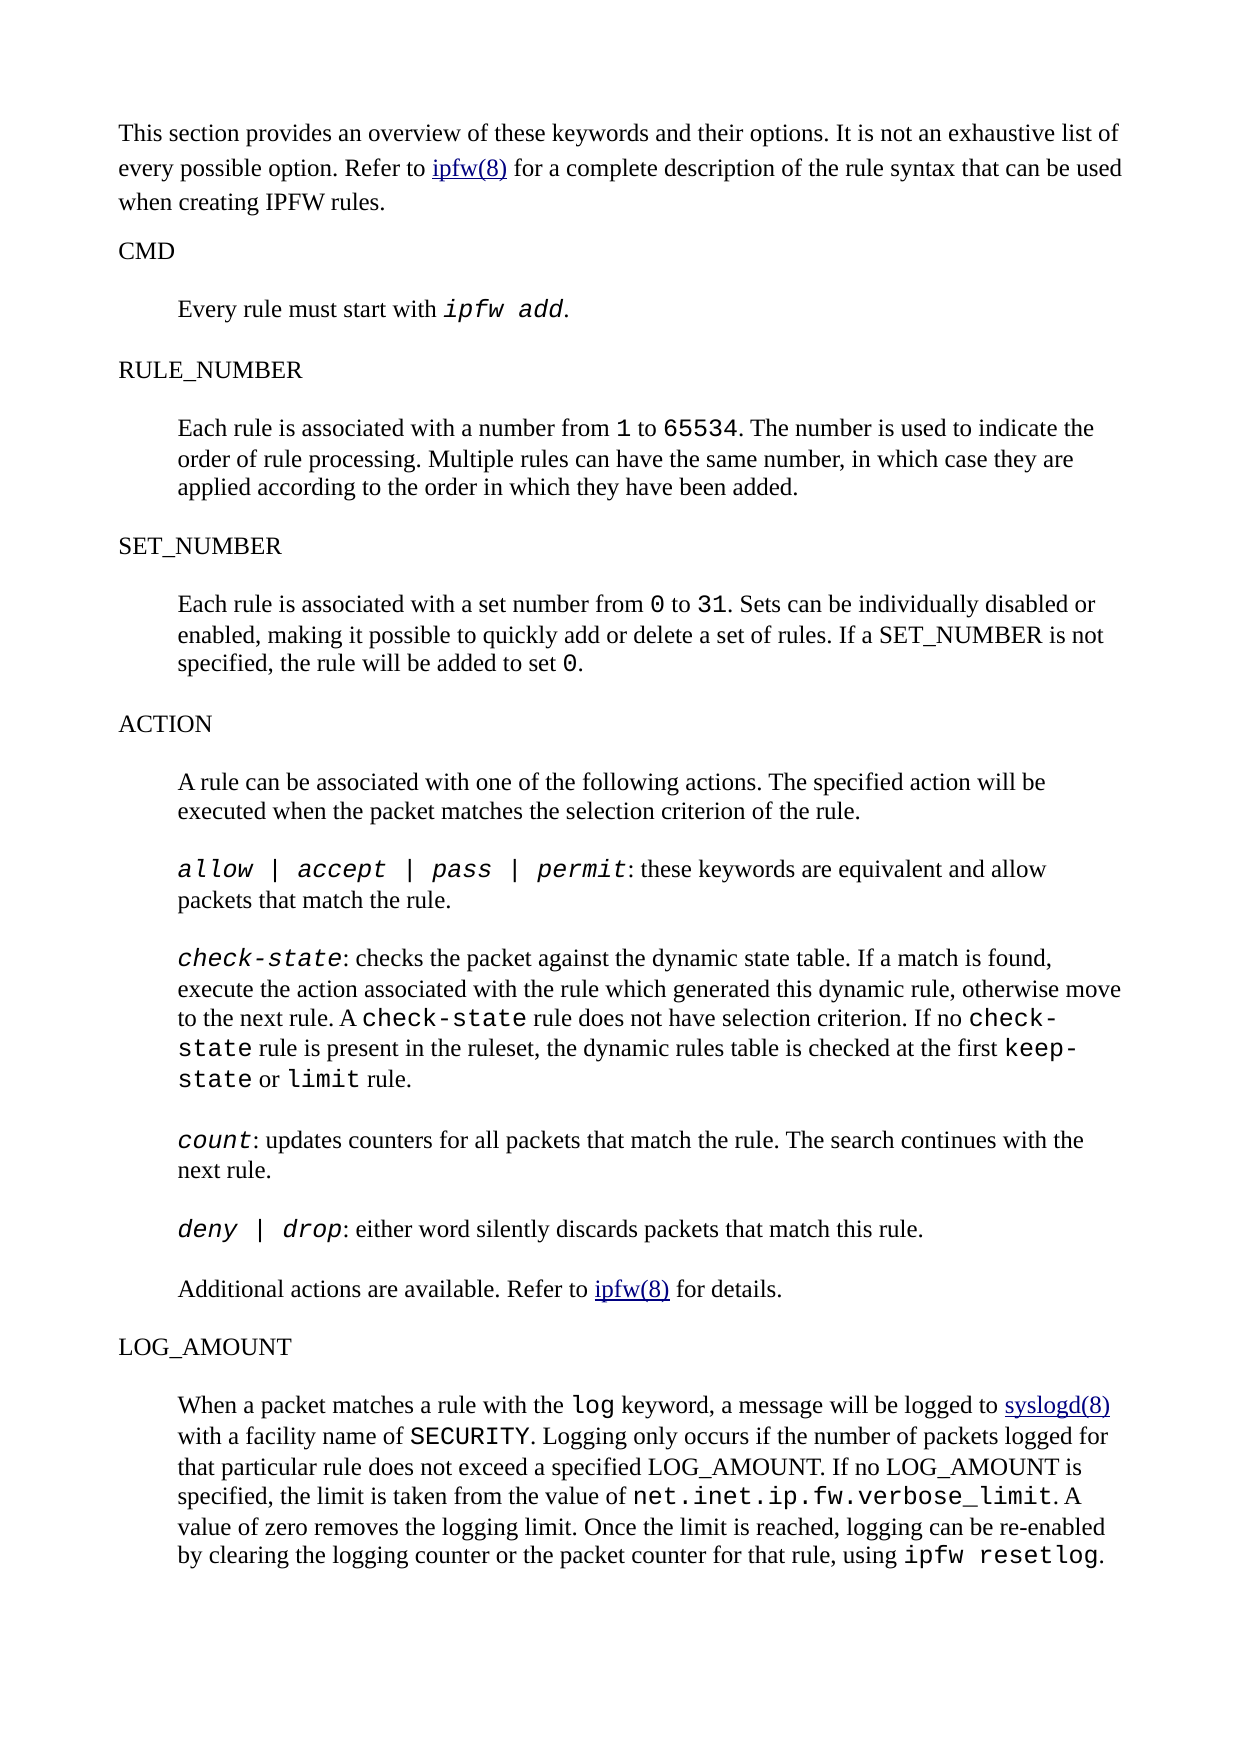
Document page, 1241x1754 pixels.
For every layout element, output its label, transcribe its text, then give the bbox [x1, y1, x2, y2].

subtitle ACTION [118, 709, 1122, 738]
list When a packet matches a rule with the log keyword, a message will be logged to syslogd(8) with a facility name of SECURITY. Logging only occurs if the number of packets logged for that particular rule does not exceed a specified LOG_AMOUNT. If no LOG_AMOUNT is specified, the limit is taken from the value of net.inet.ip.fw.verbose_limit. A value of zero removes the logging limit. Once the limit is reached, logging can be re-enabled by clearing the logging counter or the packet counter for that rule, using ipfw resetlog. [177, 1391, 1122, 1571]
list count: updates counters for all packets that match the rule. The search continues with the next rule. [177, 1125, 1122, 1184]
list Each rule is associated with a set number from 0 to 31. Sets can be individually disabled or enabled, making it possible to quickly add or delete a set of rules. If a SET_NUMBER is not specified, the rule will be added to set 0. [177, 589, 1122, 679]
list Additional actions are available. Refer to ipfw(8) for details. [177, 1274, 1122, 1303]
subtitle RULE_NUMBER [118, 355, 1122, 383]
list deny | drop: either word silently discards packets that match this rule. [177, 1214, 1122, 1244]
list allow | accept | pass | permit: these keywords are equivalent and allow packets that match the rule. [177, 854, 1122, 914]
list Each rule is associated with a number from 1 to 65534. The number is used to indicate the order of rule processing. Multiple rules can have the same number, in which case they are applied according to the order in which they have been added. [177, 413, 1122, 501]
subtitle LOG_AMOUNT [118, 1332, 1122, 1361]
subtitle SET_NUMBER [118, 531, 1122, 559]
list check-state: checks the packet against the dynamic state table. If a match is found, execute the action associated with the rule which generated this dynamic rule, otherwise move to the next rule. A check-state rule does not have selection criterion. If no check-state rule is present in the ruleset, the dynamic rules table is checked at the first keep-state or limit rule. [177, 943, 1122, 1095]
list A rule can be associated with one of the following actions. The specified action will be executed when the packet matches the selection criterion of the rule. [177, 767, 1122, 824]
list Every rule must start with ipfw add. [177, 294, 1122, 325]
subtitle CMD [118, 236, 1122, 265]
text This section provides an overview of these keywords and their options. It is not an exhaustive list of every possible option. Refer to ipfw(8) for a complete description of the rule syntax that can be used when creating IPFW rules. [118, 118, 1122, 216]
